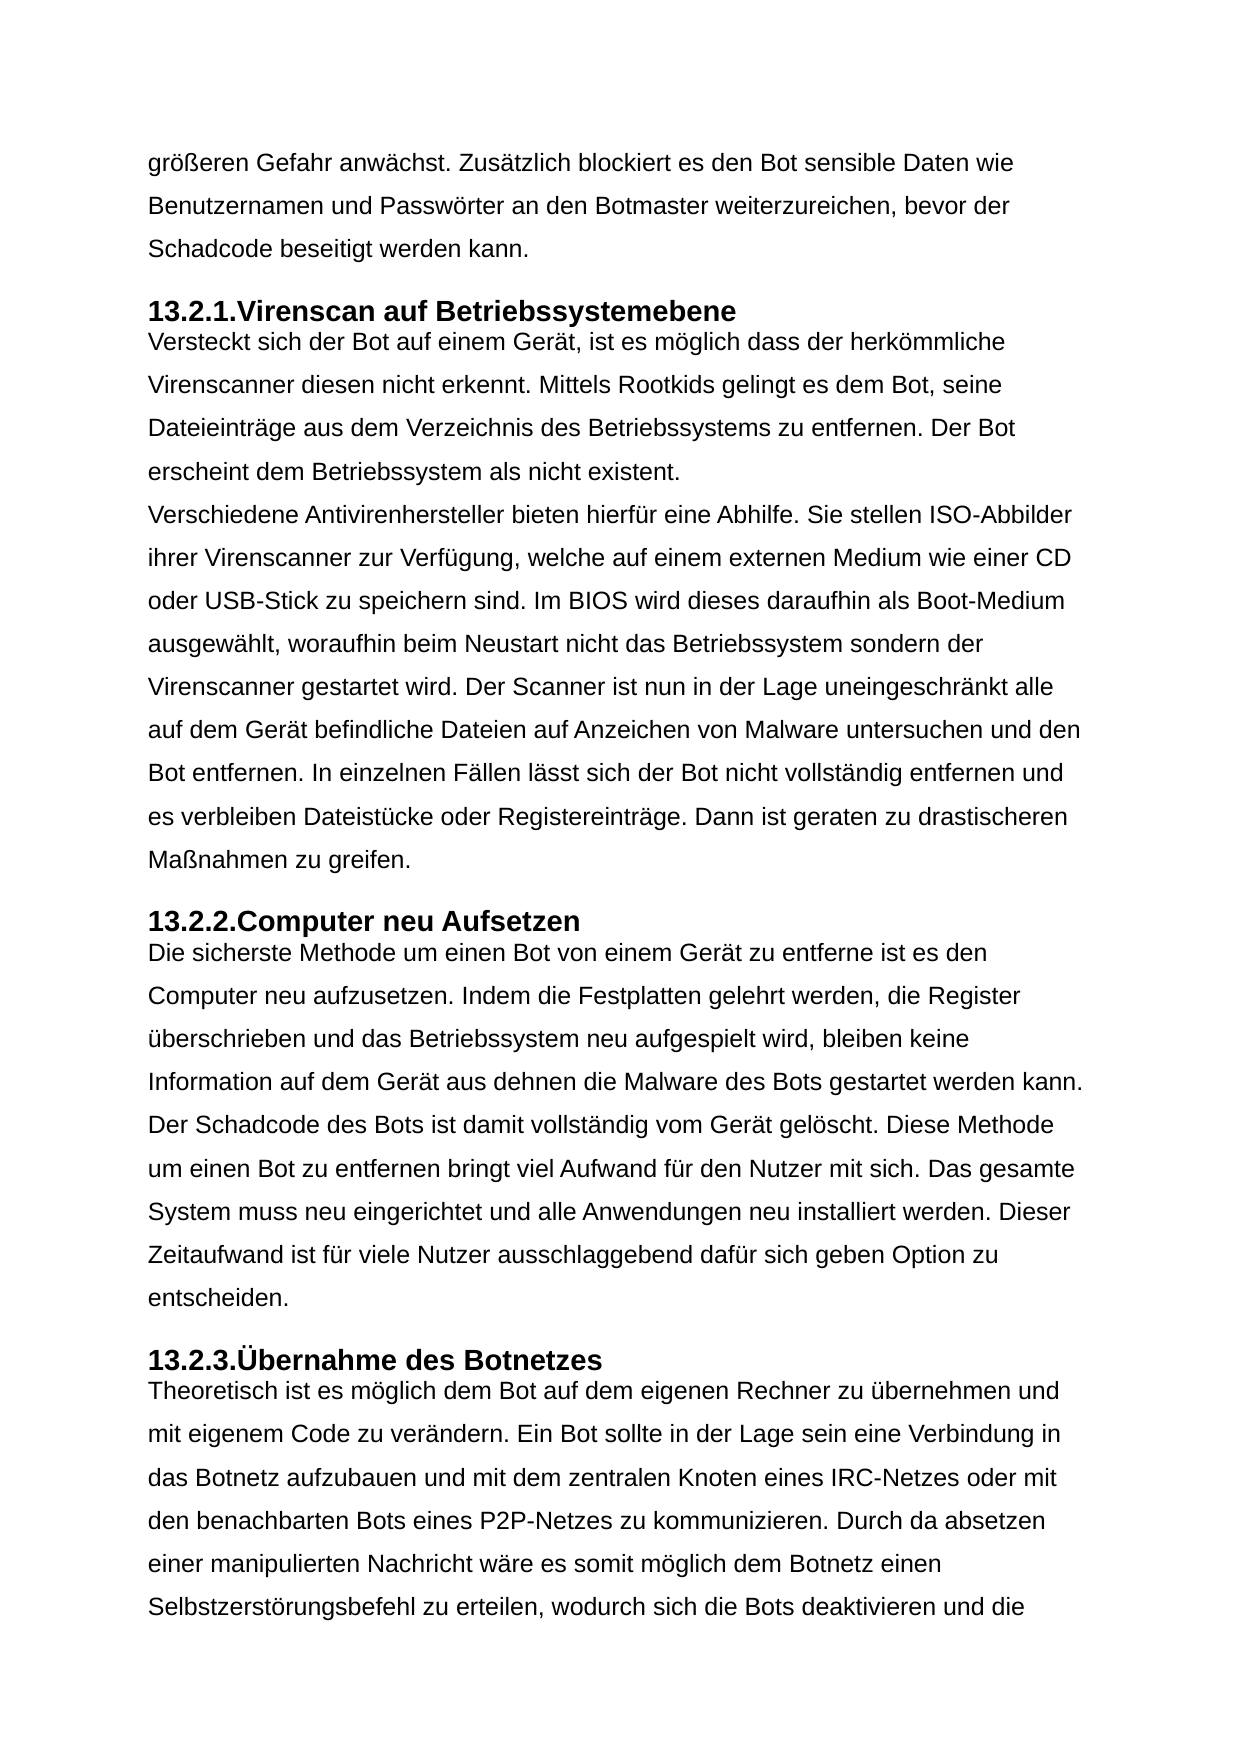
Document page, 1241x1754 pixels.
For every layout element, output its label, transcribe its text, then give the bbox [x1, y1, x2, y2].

subtitle 13.2.1.Virenscan auf Betriebssystemebene [148, 294, 1093, 327]
text Die sicherste Methode um einen Bot von einem Gerät zu entferne ist es den Computer neu aufzusetzen. Indem die Festplatten gelehrt werden, die Register überschrieben und das Betriebssystem neu aufgespielt wird, bleiben keine Information auf dem Gerät aus dehnen die Malware des Bots gestartet werden kann. Der Schadcode des Bots ist damit vollständig vom Gerät gelöscht. Diese Methode um einen Bot zu entfernen bringt viel Aufwand für den Nutzer mit sich. Das gesamte System muss neu eingerichtet und alle Anwendungen neu installiert werden. Dieser Zeitaufwand ist für viele Nutzer ausschlaggebend dafür sich geben Option zu entscheiden. [148, 938, 1093, 1312]
subtitle 13.2.3.Übernahme des Botnetzes [148, 1343, 1093, 1376]
text Versteckt sich der Bot auf einem Gerät, ist es möglich dass der herkömmliche Virenscanner diesen nicht erkennt. Mittels Rootkids gelingt es dem Bot, seine Dateieinträge aus dem Verzeichnis des Betriebssystems zu entfernen. Der Bot erscheint dem Betriebssystem als nicht existent. Verschiedene Antivirenhersteller bieten hierfür eine Abhilfe. Sie stellen ISO-Abbilder ihrer Virenscanner zur Verfügung, welche auf einem externen Medium wie einer CD oder USB-Stick zu speichern sind. Im BIOS wird dieses daraufhin als Boot-Medium ausgewählt, woraufhin beim Neustart nicht das Betriebssystem sondern der Virenscanner gestartet wird. Der Scanner ist nun in der Lage uneingeschränkt alle auf dem Gerät befindliche Dateien auf Anzeichen von Malware untersuchen und den Bot entfernen. In einzelnen Fällen lässt sich der Bot nicht vollständig entfernen und es verbleiben Dateistücke oder Registereinträge. Dann ist geraten zu drastischeren Maßnahmen zu greifen. [148, 327, 1093, 873]
text größeren Gefahr anwächst. Zusätzlich blockiert es den Bot sensible Daten wie Benutzernamen und Passwörter an den Botmaster weiterzureichen, bevor der Schadcode beseitigt werden kann. [148, 148, 1093, 263]
subtitle 13.2.2.Computer neu Aufsetzen [148, 904, 1093, 938]
text Theoretisch ist es möglich dem Bot auf dem eigenen Rechner zu übernehmen und mit eigenem Code zu verändern. Ein Bot sollte in der Lage sein eine Verbindung in das Botnetz aufzubauen und mit dem zentralen Knoten eines IRC-Netzes oder mit den benachbarten Bots eines P2P-Netzes zu kommunizieren. Durch da absetzen einer manipulierten Nachricht wäre es somit möglich dem Botnetz einen Selbstzerstörungsbefehl zu erteilen, wodurch sich die Bots deaktivieren und die [148, 1376, 1093, 1621]
